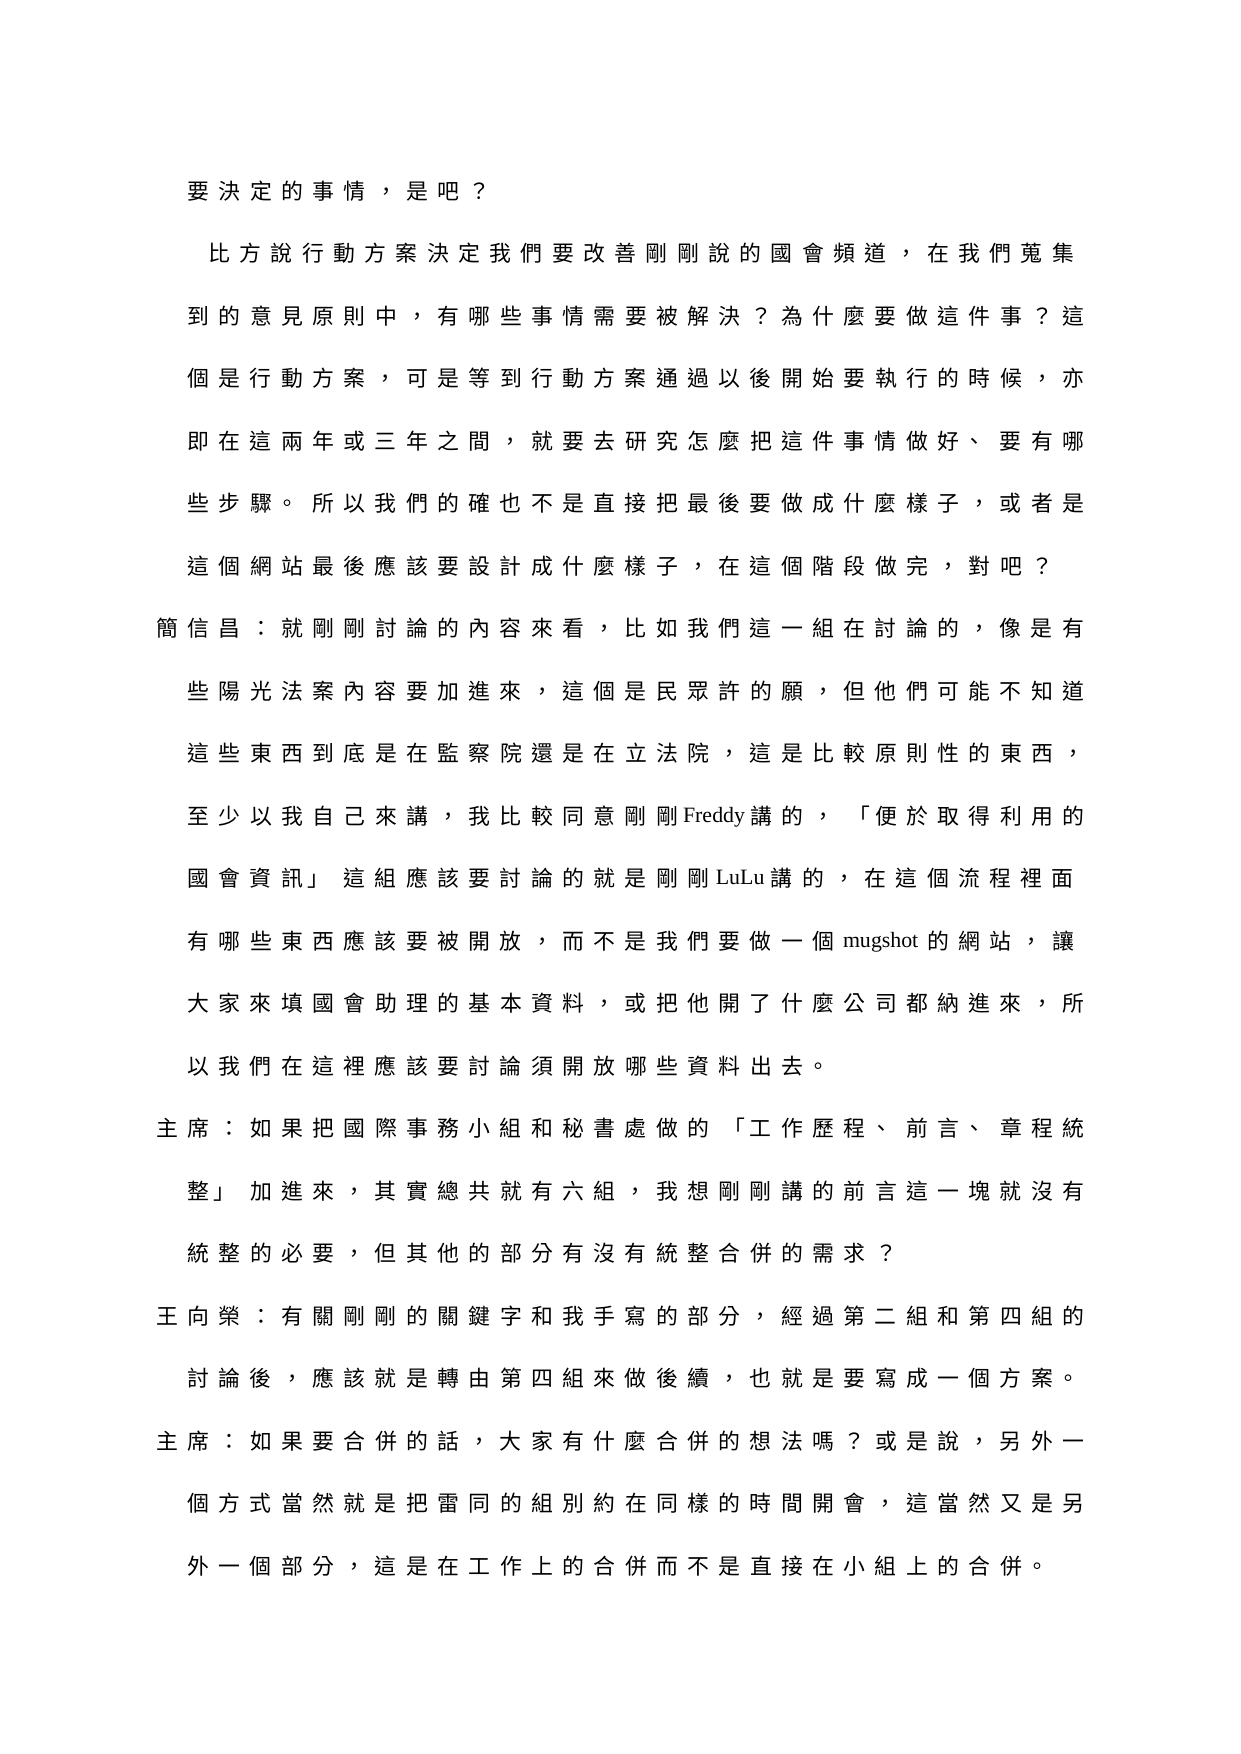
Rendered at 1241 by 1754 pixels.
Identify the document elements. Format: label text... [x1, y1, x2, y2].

text 要決定的事情，是吧？ [151, 158, 1089, 221]
text 主席：如果要合併的話，大家有什麼合併的想法嗎？或是說，另外一個方式當然就是把雷同的組別約在同樣的時間開會，這當然又是另外一個部分，這是在工作上的合併而不是直接在小組上的合併。 [151, 1408, 1089, 1596]
text 主席：如果把國際事務小組和秘書處做的「工作歷程、前言、章程統整」加進來，其實總共就有六組，我想剛剛講的前言這一塊就沒有統整的必要，但其他的部分有沒有統整合併的需求？ [151, 1096, 1089, 1283]
text 比方說行動方案決定我們要改善剛剛說的國會頻道，在我們蒐集到的意見原則中，有哪些事情需要被解決？為什麼要做這件事？這個是行動方案，可是等到行動方案通過以後開始要執行的時候，亦即在這兩年或三年之間，就要去研究怎麼把這件事情做好、要有哪些步驟。所以我們的確也不是直接把最後要做成什麼樣子，或者是這個網站最後應該要設計成什麼樣子，在這個階段做完，對吧？ [173, 221, 1089, 596]
text 簡信昌：就剛剛討論的內容來看，比如我們這一組在討論的，像是有些陽光法案內容要加進來，這個是民眾許的願，但他們可能不知道這些東西到底是在監察院還是在立法院，這是比較原則性的東西，至少以我自己來講，我比較同意剛剛Freddy講的，「便於取得利用的國會資訊」這組應該要討論的就是剛剛LuLu講的，在這個流程裡面有哪些東西應該要被開放，而不是我們要做一個mugshot的網站，讓大家來填國會助理的基本資料，或把他開了什麼公司都納進來，所以我們在這裡應該要討論須開放哪些資料出去。 [151, 596, 1089, 1096]
text 王向榮：有關剛剛的關鍵字和我手寫的部分，經過第二組和第四組的討論後，應該就是轉由第四組來做後續，也就是要寫成一個方案。 [151, 1283, 1089, 1408]
